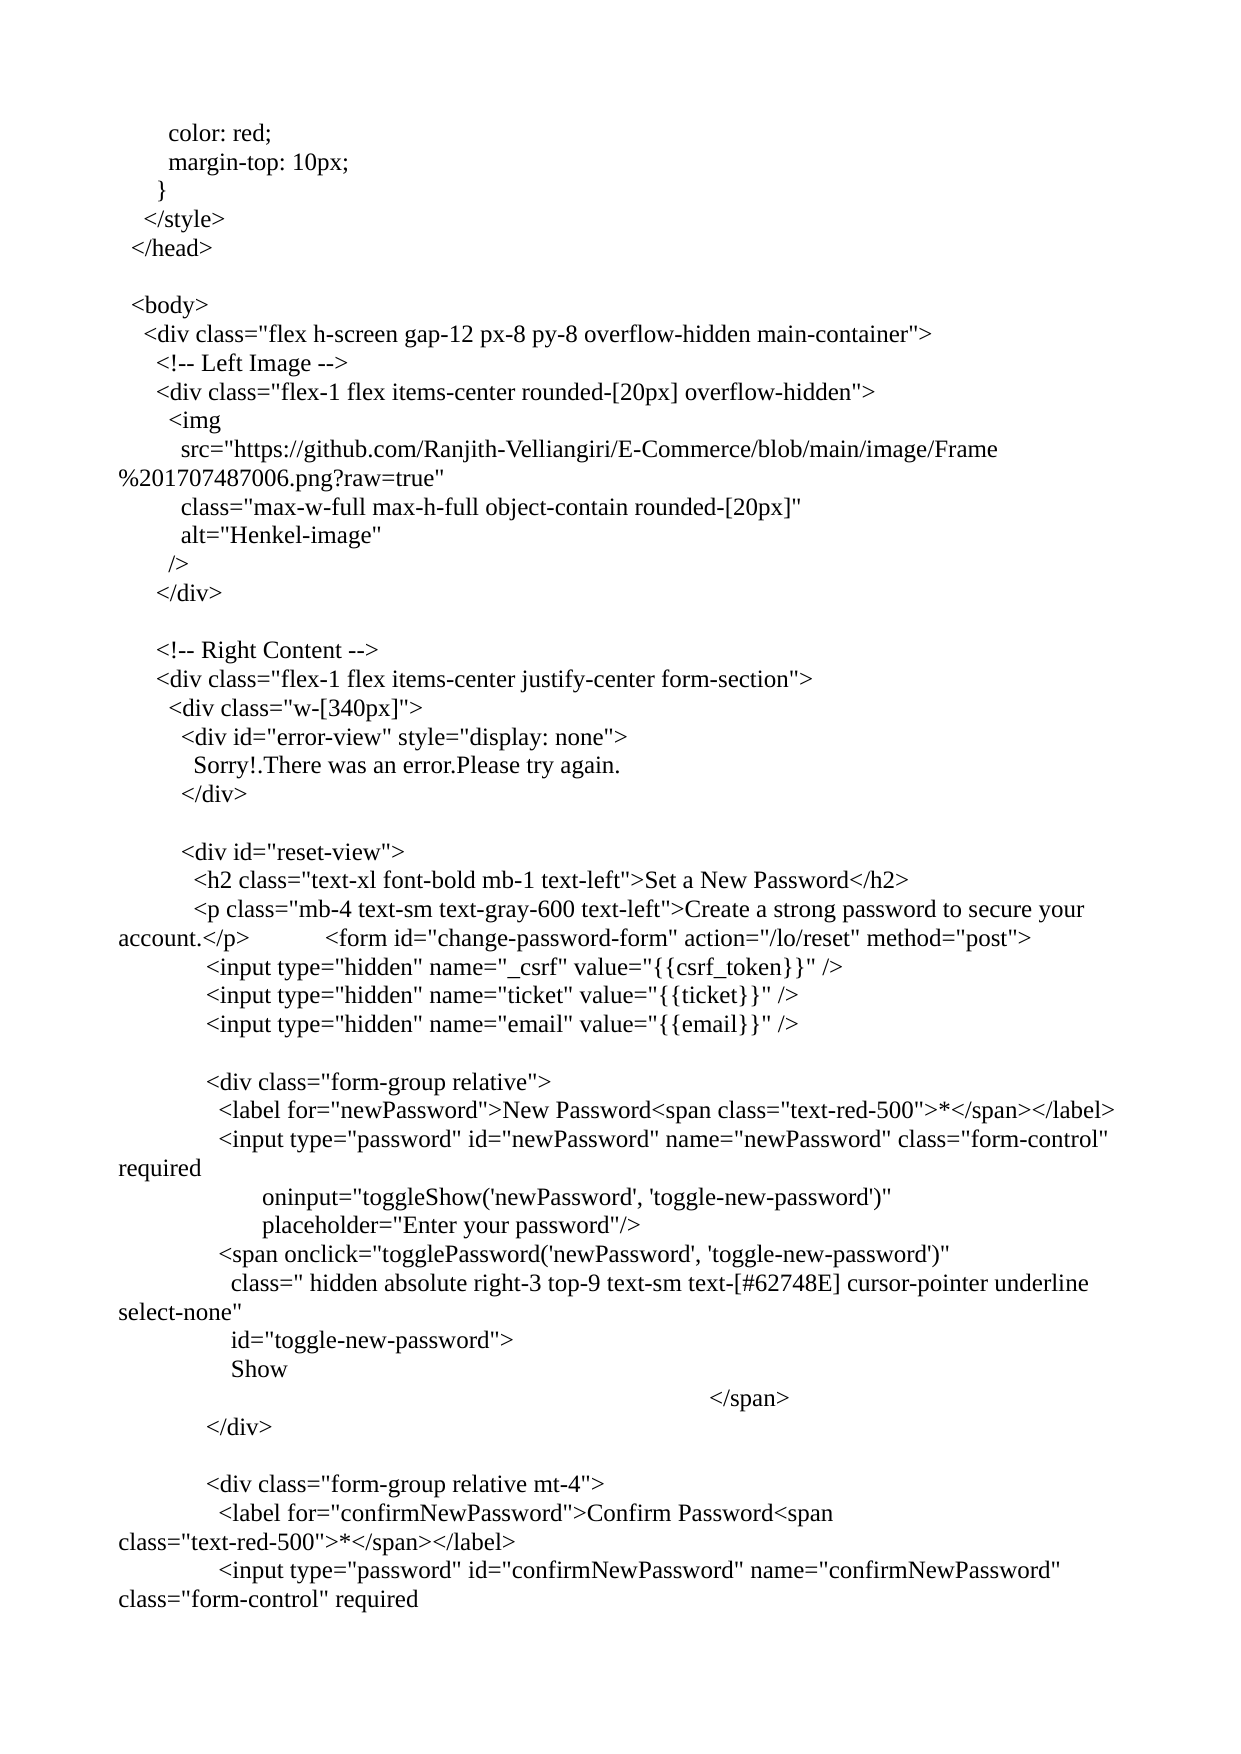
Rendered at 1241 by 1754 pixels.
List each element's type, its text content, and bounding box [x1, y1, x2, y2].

text <label for="confirmNewPassword">Confirm Password<span class="text-red-500">*</span></label> [118, 1498, 1122, 1556]
text </span> [118, 1383, 1122, 1412]
text src="https://github.com/Ranjith-Velliangiri/E-Commerce/blob/main/image/Frame%201707487006.png?raw=true" [118, 434, 1122, 492]
text <div class="form-group relative mt-4"> [118, 1469, 1122, 1498]
text class="max-w-full max-h-full object-contain rounded-[20px]" [118, 492, 1122, 521]
text color: red; [118, 118, 1122, 147]
text </div> [118, 578, 1122, 607]
text <div class="w-[340px]"> [118, 693, 1122, 722]
text <input type="password" id="newPassword" name="newPassword" class="form-control" required [118, 1124, 1122, 1182]
text <span onclick="togglePassword('newPassword', 'toggle-new-password')" [118, 1239, 1122, 1268]
text /> [118, 549, 1122, 578]
text <body> [118, 291, 1122, 319]
text <div class="flex-1 flex items-center justify-center form-section"> [118, 664, 1122, 693]
text class=" hidden absolute right-3 top-9 text-sm text-[#62748E] cursor-pointer underline select-none" [118, 1268, 1122, 1326]
text Show [118, 1354, 1122, 1383]
text <label for="newPassword">New Password<span class="text-red-500">*</span></label> [118, 1096, 1122, 1124]
text <input type="hidden" name="_csrf" value="{{csrf_token}}" /> [118, 952, 1122, 981]
text margin-top: 10px; [118, 147, 1122, 176]
text </style> [118, 204, 1122, 233]
text <div class="flex-1 flex items-center rounded-[20px] overflow-hidden"> [118, 377, 1122, 406]
text id="toggle-new-password"> [118, 1326, 1122, 1354]
text </div> [118, 1412, 1122, 1441]
text <div class="form-group relative"> [118, 1067, 1122, 1096]
text <!-- Left Image --> [118, 348, 1122, 377]
text <input type="password" id="confirmNewPassword" name="confirmNewPassword" class="form-control" required [118, 1556, 1122, 1613]
text } [118, 176, 1122, 204]
text <div id="reset-view"> [118, 837, 1122, 866]
text <img [118, 406, 1122, 434]
text placeholder="Enter your password"/> [118, 1211, 1122, 1239]
text oninput="toggleShow('newPassword', 'toggle-new-password')" [118, 1182, 1122, 1211]
text alt="Henkel-image" [118, 521, 1122, 549]
text <p class="mb-4 text-sm text-gray-600 text-left">Create a strong password to secure your account.</p> <form id="change-password-form" action="/lo/reset" method="post"> [118, 894, 1122, 952]
text <input type="hidden" name="ticket" value="{{ticket}}" /> [118, 981, 1122, 1009]
text <div id="error-view" style="display: none"> [118, 722, 1122, 751]
text <h2 class="text-xl font-bold mb-1 text-left">Set a New Password</h2> [118, 866, 1122, 894]
text </div> [118, 779, 1122, 808]
text </head> [118, 233, 1122, 262]
text <!-- Right Content --> [118, 636, 1122, 664]
text <input type="hidden" name="email" value="{{email}}" /> [118, 1009, 1122, 1038]
text <div class="flex h-screen gap-12 px-8 py-8 overflow-hidden main-container"> [118, 319, 1122, 348]
text Sorry!.There was an error.Please try again. [118, 751, 1122, 779]
